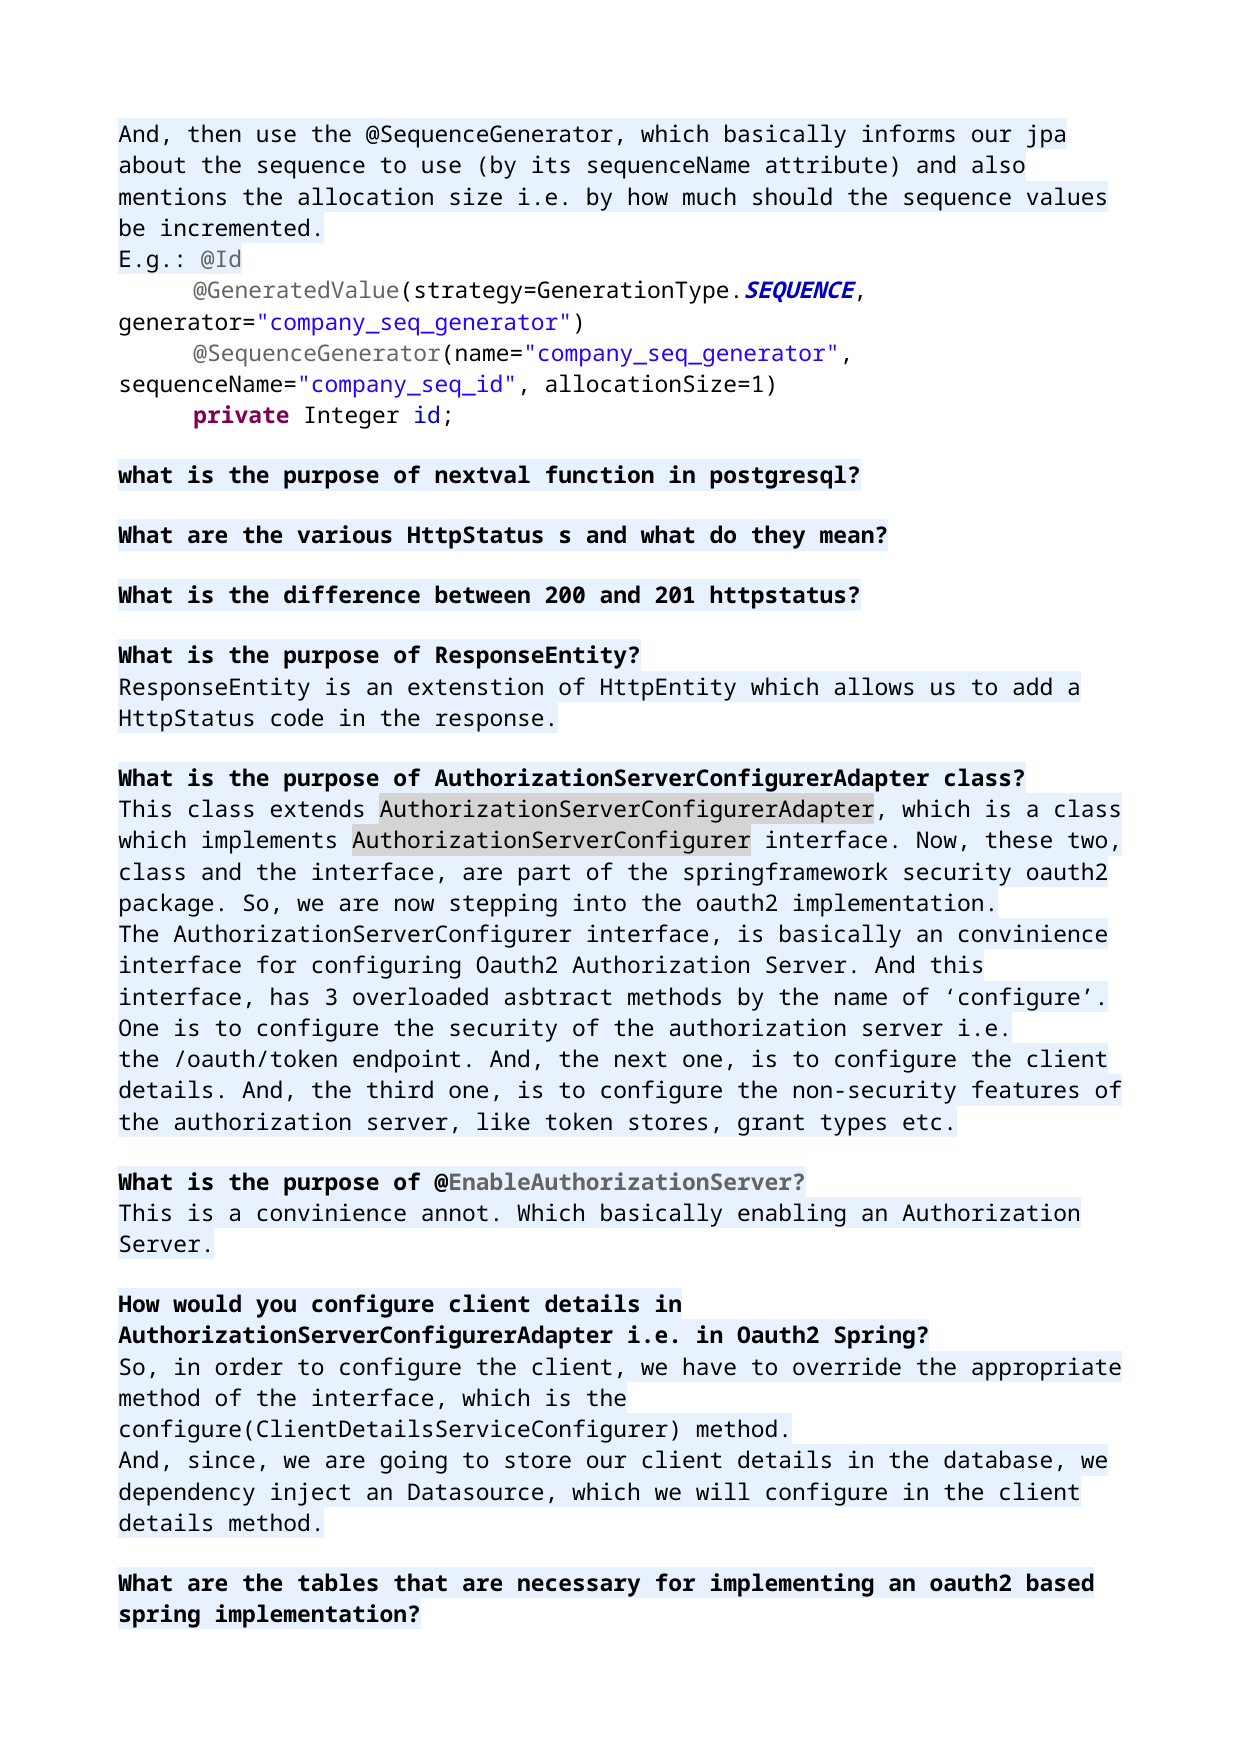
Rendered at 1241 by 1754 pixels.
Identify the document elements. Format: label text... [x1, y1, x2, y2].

text One is to configure the security of the authorization server i.e. the /oauth/token endpoint. And, the next one, is to configure the client details. And, the third one, is to configure the non-security features of the authorization server, like token stores, grant types etc. [118, 1012, 1122, 1137]
text And, then use the @SequenceGenerator, which basically informs our jpa about the sequence to use (by its sequenceName attribute) and also mentions the allocation size i.e. by how much should the sequence values be incremented. [118, 118, 1122, 243]
text What is the purpose of @EnableAuthorizationServer? [118, 1166, 1122, 1197]
text And, since, we are going to store our client details in the database, we dependency inject an Datasource, which we will configure in the client details method. [118, 1444, 1122, 1538]
text @SequenceGenerator(name="company_seq_generator", sequenceName="company_seq_id", allocationSize=1) [118, 337, 1122, 399]
text E.g.: @Id [118, 243, 1122, 274]
text How would you configure client details in AuthorizationServerConfigurerAdapter i.e. in Oauth2 Spring? [118, 1288, 1122, 1351]
text What is the difference between 200 and 201 httpstatus? [118, 579, 1122, 611]
text This class extends AuthorizationServerConfigurerAdapter, which is a class which implements AuthorizationServerConfigurer interface. Now, these two, class and the interface, are part of the springframework security oauth2 package. So, we are now stepping into the oauth2 implementation. [118, 793, 1122, 918]
text This is a convinience annot. Which basically enabling an Authorization Server. [118, 1197, 1122, 1259]
text The AuthorizationServerConfigurer interface, is basically an convinience interface for configuring Oauth2 Authorization Server. And this interface, has 3 overloaded asbtract methods by the name of ‘configure’. [118, 918, 1122, 1012]
text What are the tables that are necessary for implementing an oauth2 based spring implementation? [118, 1567, 1122, 1629]
text private Integer id; [118, 399, 1122, 431]
text What is the purpose of ResponseEntity? [118, 639, 1122, 671]
text @GeneratedValue(strategy=GenerationType.SEQUENCE, generator="company_seq_generator") [118, 274, 1122, 337]
text ResponseEntity is an extenstion of HttpEntity which allows us to add a HttpStatus code in the response. [118, 671, 1122, 733]
text what is the purpose of nextval function in postgresql? [118, 459, 1122, 491]
text So, in order to configure the client, we have to override the appropriate method of the interface, which is the configure(ClientDetailsServiceConfigurer) method. [118, 1351, 1122, 1444]
text What is the purpose of AuthorizationServerConfigurerAdapter class? [118, 762, 1122, 793]
text What are the various HttpStatus s and what do they mean? [118, 519, 1122, 551]
